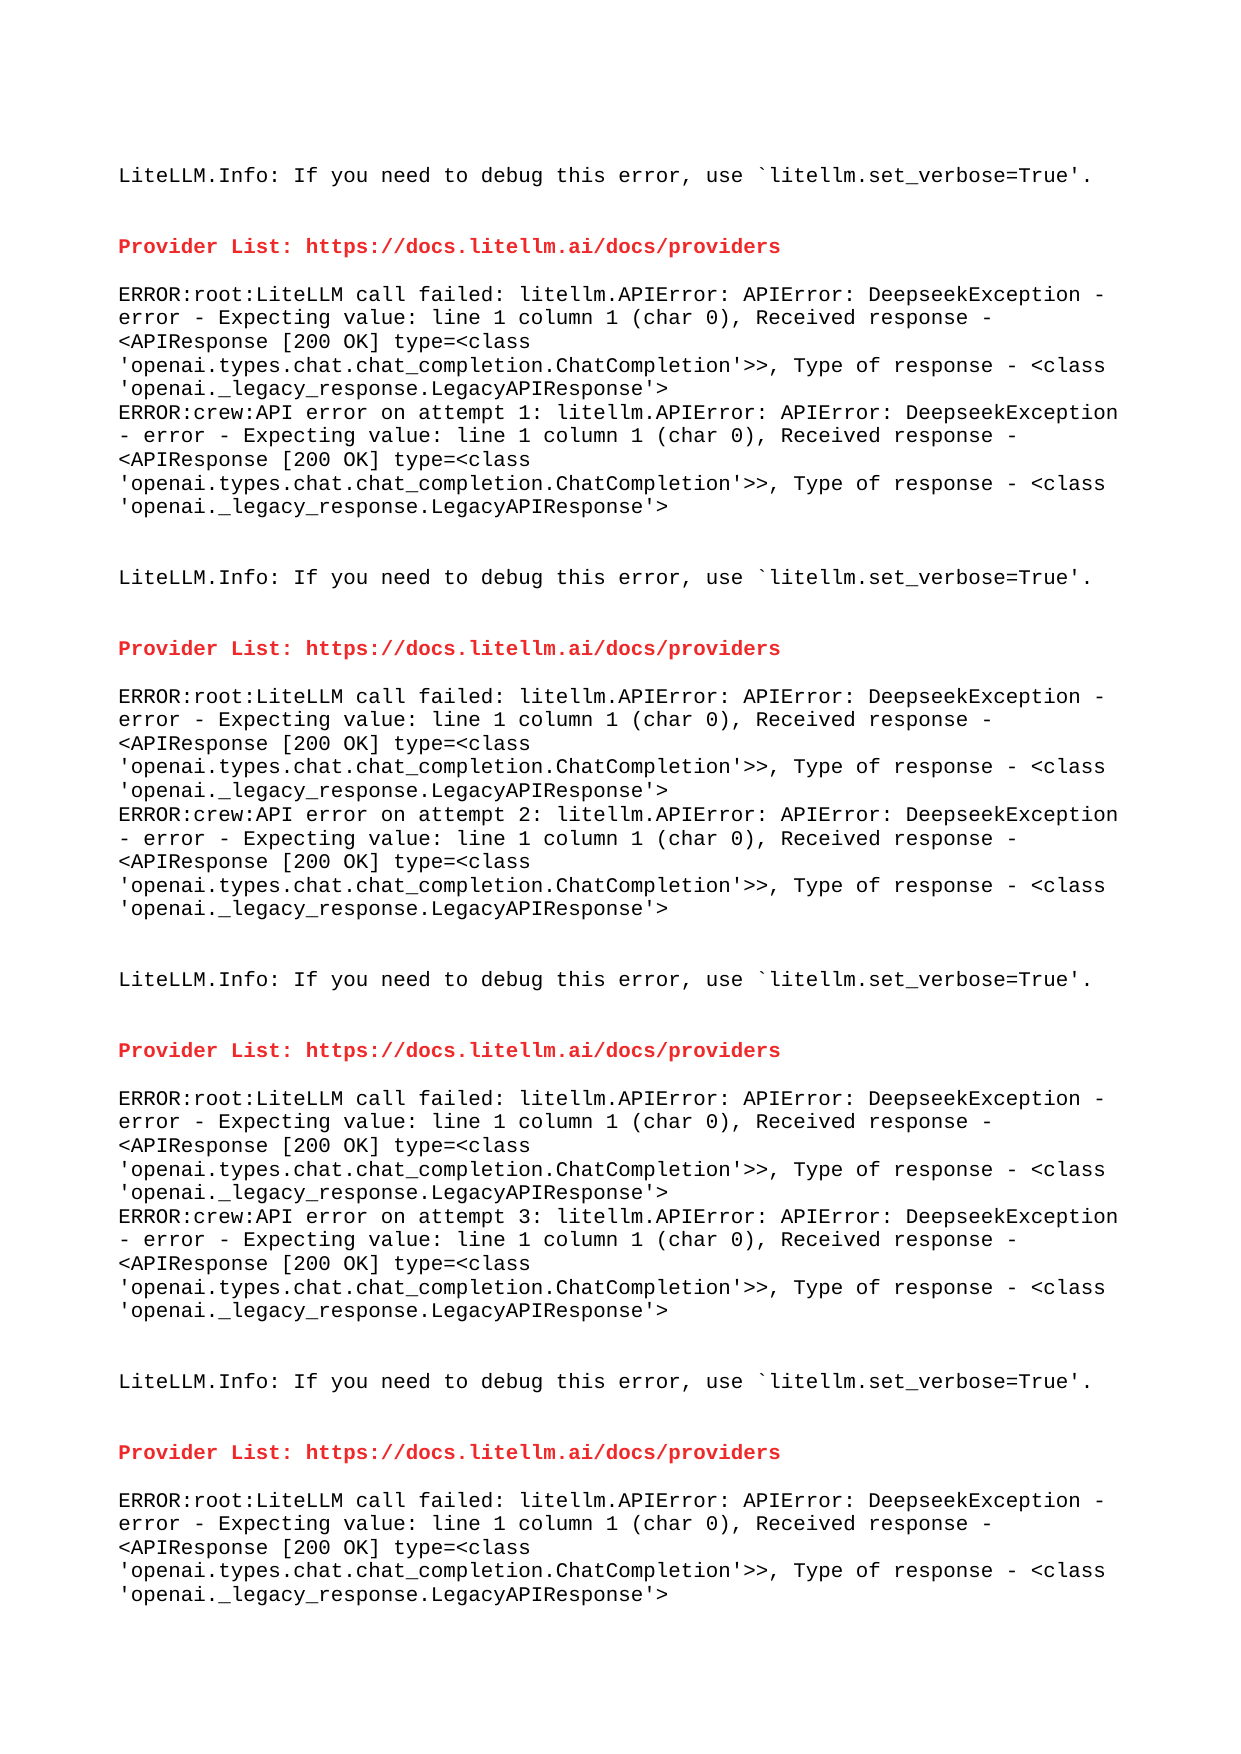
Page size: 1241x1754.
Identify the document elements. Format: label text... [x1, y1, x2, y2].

text Provider List: https://docs.litellm.ai/docs/providers [118, 1040, 1122, 1064]
text ERROR:root:LiteLLM call failed: litellm.APIError: APIError: DeepseekException - error - Expecting value: line 1 column 1 (char 0), Received response - <APIResponse [200 OK] type=<class 'openai.types.chat.chat_completion.ChatCompletion'>>, Type of response - <class 'openai._legacy_response.LegacyAPIResponse'> [118, 284, 1122, 402]
text ERROR:crew:API error on attempt 3: litellm.APIError: APIError: DeepseekException - error - Expecting value: line 1 column 1 (char 0), Received response - <APIResponse [200 OK] type=<class 'openai.types.chat.chat_completion.ChatCompletion'>>, Type of response - <class 'openai._legacy_response.LegacyAPIResponse'> [118, 1206, 1122, 1324]
text Provider List: https://docs.litellm.ai/docs/providers [118, 236, 1122, 260]
text LiteLLM.Info: If you need to debug this error, use `litellm.set_verbose=True'. [118, 1371, 1122, 1395]
text LiteLLM.Info: If you need to debug this error, use `litellm.set_verbose=True'. [118, 165, 1122, 189]
text LiteLLM.Info: If you need to debug this error, use `litellm.set_verbose=True'. [118, 567, 1122, 591]
text LiteLLM.Info: If you need to debug this error, use `litellm.set_verbose=True'. [118, 969, 1122, 993]
text ERROR:root:LiteLLM call failed: litellm.APIError: APIError: DeepseekException - error - Expecting value: line 1 column 1 (char 0), Received response - <APIResponse [200 OK] type=<class 'openai.types.chat.chat_completion.ChatCompletion'>>, Type of response - <class 'openai._legacy_response.LegacyAPIResponse'> [118, 686, 1122, 804]
text ERROR:root:LiteLLM call failed: litellm.APIError: APIError: DeepseekException - error - Expecting value: line 1 column 1 (char 0), Received response - <APIResponse [200 OK] type=<class 'openai.types.chat.chat_completion.ChatCompletion'>>, Type of response - <class 'openai._legacy_response.LegacyAPIResponse'> [118, 1489, 1122, 1608]
text Provider List: https://docs.litellm.ai/docs/providers [118, 1442, 1122, 1466]
text ERROR:root:LiteLLM call failed: litellm.APIError: APIError: DeepseekException - error - Expecting value: line 1 column 1 (char 0), Received response - <APIResponse [200 OK] type=<class 'openai.types.chat.chat_completion.ChatCompletion'>>, Type of response - <class 'openai._legacy_response.LegacyAPIResponse'> [118, 1088, 1122, 1206]
text Provider List: https://docs.litellm.ai/docs/providers [118, 638, 1122, 662]
text ERROR:crew:API error on attempt 2: litellm.APIError: APIError: DeepseekException - error - Expecting value: line 1 column 1 (char 0), Received response - <APIResponse [200 OK] type=<class 'openai.types.chat.chat_completion.ChatCompletion'>>, Type of response - <class 'openai._legacy_response.LegacyAPIResponse'> [118, 804, 1122, 922]
text ERROR:crew:API error on attempt 1: litellm.APIError: APIError: DeepseekException - error - Expecting value: line 1 column 1 (char 0), Received response - <APIResponse [200 OK] type=<class 'openai.types.chat.chat_completion.ChatCompletion'>>, Type of response - <class 'openai._legacy_response.LegacyAPIResponse'> [118, 402, 1122, 520]
